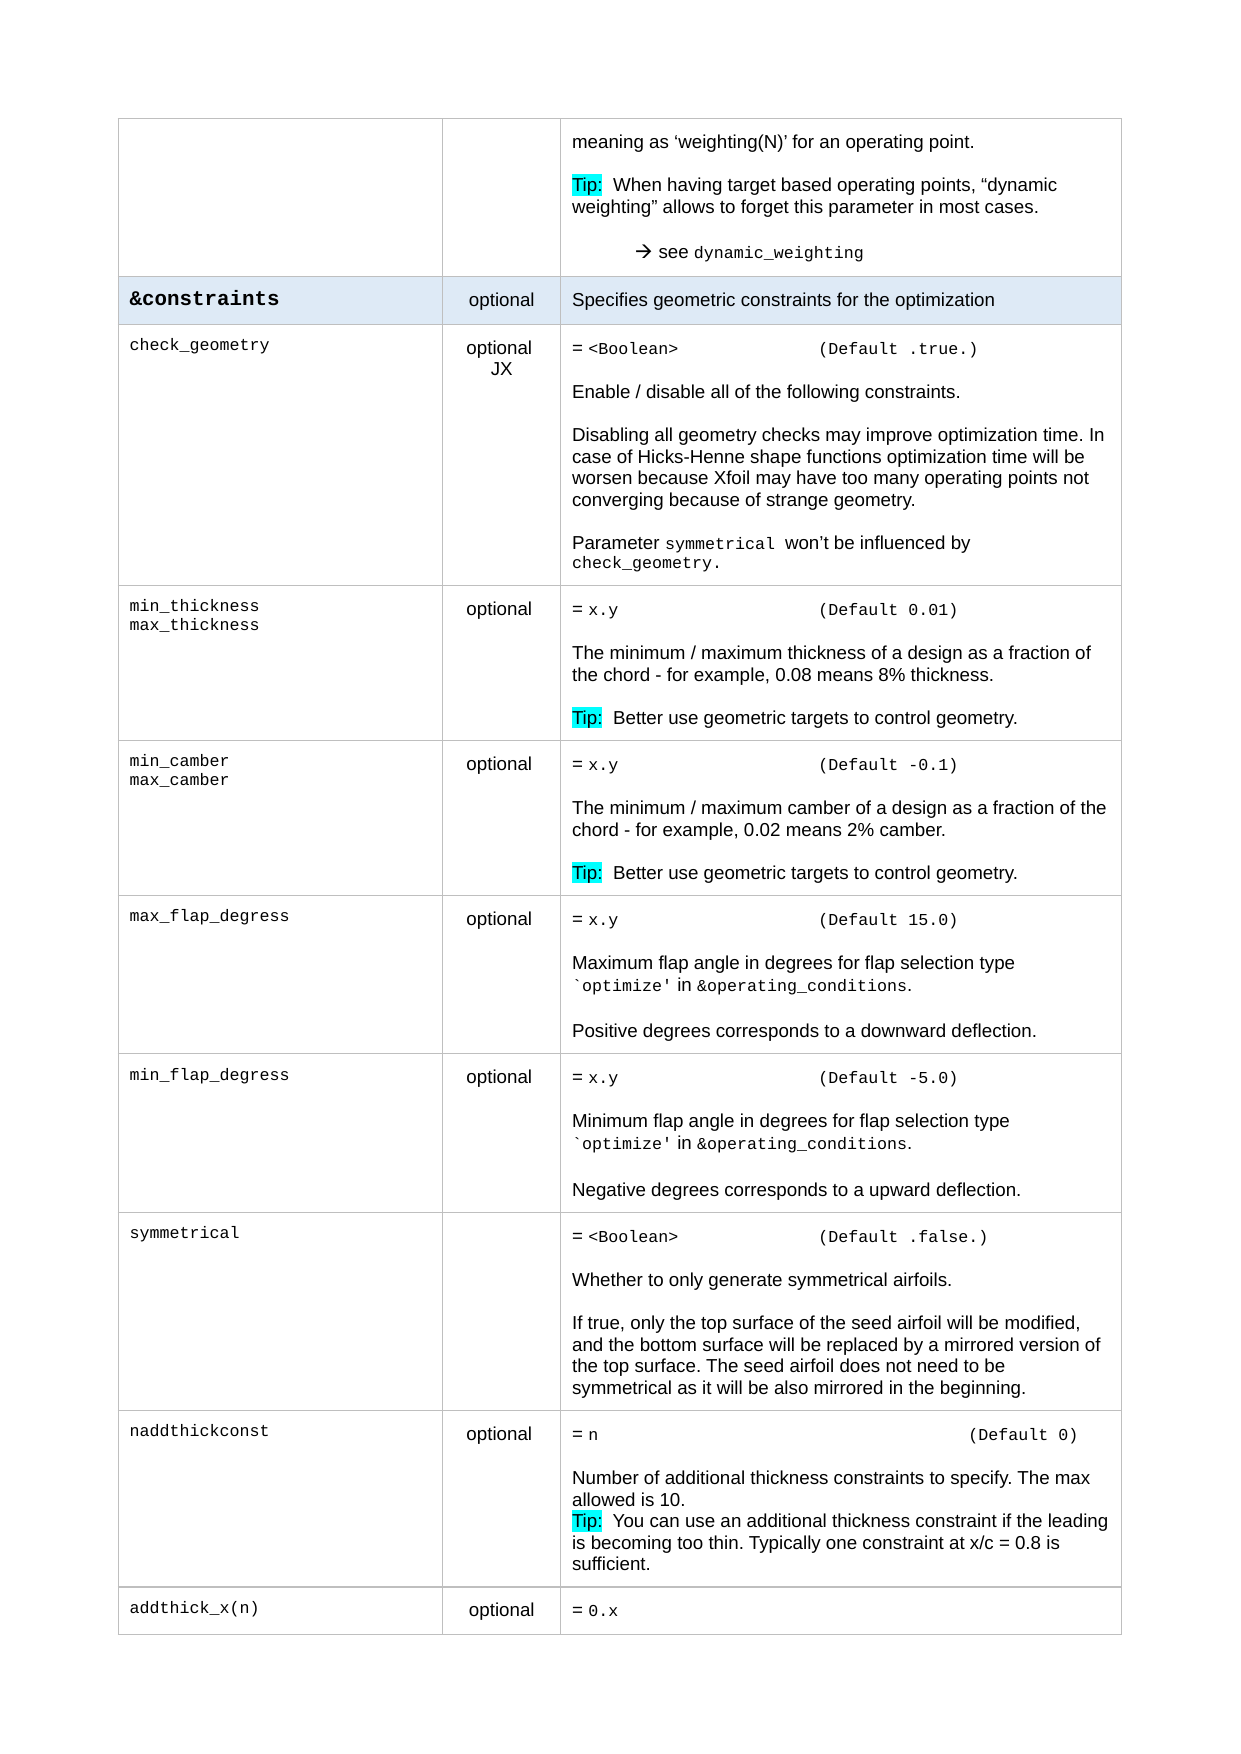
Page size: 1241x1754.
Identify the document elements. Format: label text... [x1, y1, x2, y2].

table_cell min_thickness max_thickness [119, 586, 442, 740]
table_cell naddthickconst [119, 1411, 442, 1586]
table_cell check_geometry [119, 325, 442, 585]
table_cell [119, 119, 442, 276]
table_cell = <Boolean> (Default .false.) Whether to only generate symmetrical airfoils. If true, only the top surface of the seed airfoil will be modified, and the bottom surface will be replaced by a mirrored version of the top surface. The seed airfoil does not need to be symmetrical as it will be also mirrored in the beginning. [561, 1213, 1121, 1410]
table_cell meaning as ‘weighting(N)’ for an operating point. Tip: When having target based operating points, “dynamic weighting” allows to forget this parameter in most cases.  see dynamic_weighting [561, 119, 1121, 276]
table_cell min_camber max_camber [119, 741, 442, 895]
table_cell optional [443, 741, 560, 895]
table_cell addthick_x(n) [119, 1588, 442, 1634]
table_cell = x.y (Default -0.1) The minimum / maximum camber of a design as a fraction of the chord - for example, 0.02 means 2% camber. Tip: Better use geometric targets to control geometry. [561, 741, 1121, 895]
table_cell optional [443, 586, 560, 740]
table_cell = x.y (Default -5.0) Minimum flap angle in degrees for flap selection type `optimize' in &operating_conditions. Negative degrees corresponds to a upward deflection. [561, 1054, 1121, 1212]
table_cell = n (Default 0) Number of additional thickness constraints to specify. The max allowed is 10. Tip: You can use an additional thickness constraint if the leading is becoming too thin. Typically one constraint at x/c = 0.8 is sufficient. [561, 1411, 1121, 1586]
table_cell max_flap_degress [119, 896, 442, 1053]
table_cell = 0.x [561, 1588, 1121, 1634]
table_cell = x.y (Default 0.01) The minimum / maximum thickness of a design as a fraction of the chord - for example, 0.08 means 8% thickness. Tip: Better use geometric targets to control geometry. [561, 586, 1121, 740]
table_cell optional [443, 1054, 560, 1212]
table_cell optional [443, 1588, 560, 1634]
table_cell &constraints [119, 277, 442, 324]
table_cell min_flap_degress [119, 1054, 442, 1212]
table_cell optional [443, 1411, 560, 1586]
table_cell symmetrical [119, 1213, 442, 1410]
table_cell optional [443, 277, 560, 324]
table_cell Specifies geometric constraints for the optimization [561, 277, 1121, 324]
table_cell optional [443, 896, 560, 1053]
table_cell [443, 119, 560, 276]
table_cell = <Boolean> (Default .true.) Enable / disable all of the following constraints. Disabling all geometry checks may improve optimization time. In case of Hicks-Henne shape functions optimization time will be worsen because Xfoil may have too many operating points not converging because of strange geometry. Parameter symmetrical won’t be influenced by check_geometry. [561, 325, 1121, 585]
table_cell = x.y (Default 15.0) Maximum flap angle in degrees for flap selection type `optimize' in &operating_conditions. Positive degrees corresponds to a downward deflection. [561, 896, 1121, 1053]
table_cell [443, 1213, 560, 1410]
table_cell optional JX [443, 325, 560, 585]
